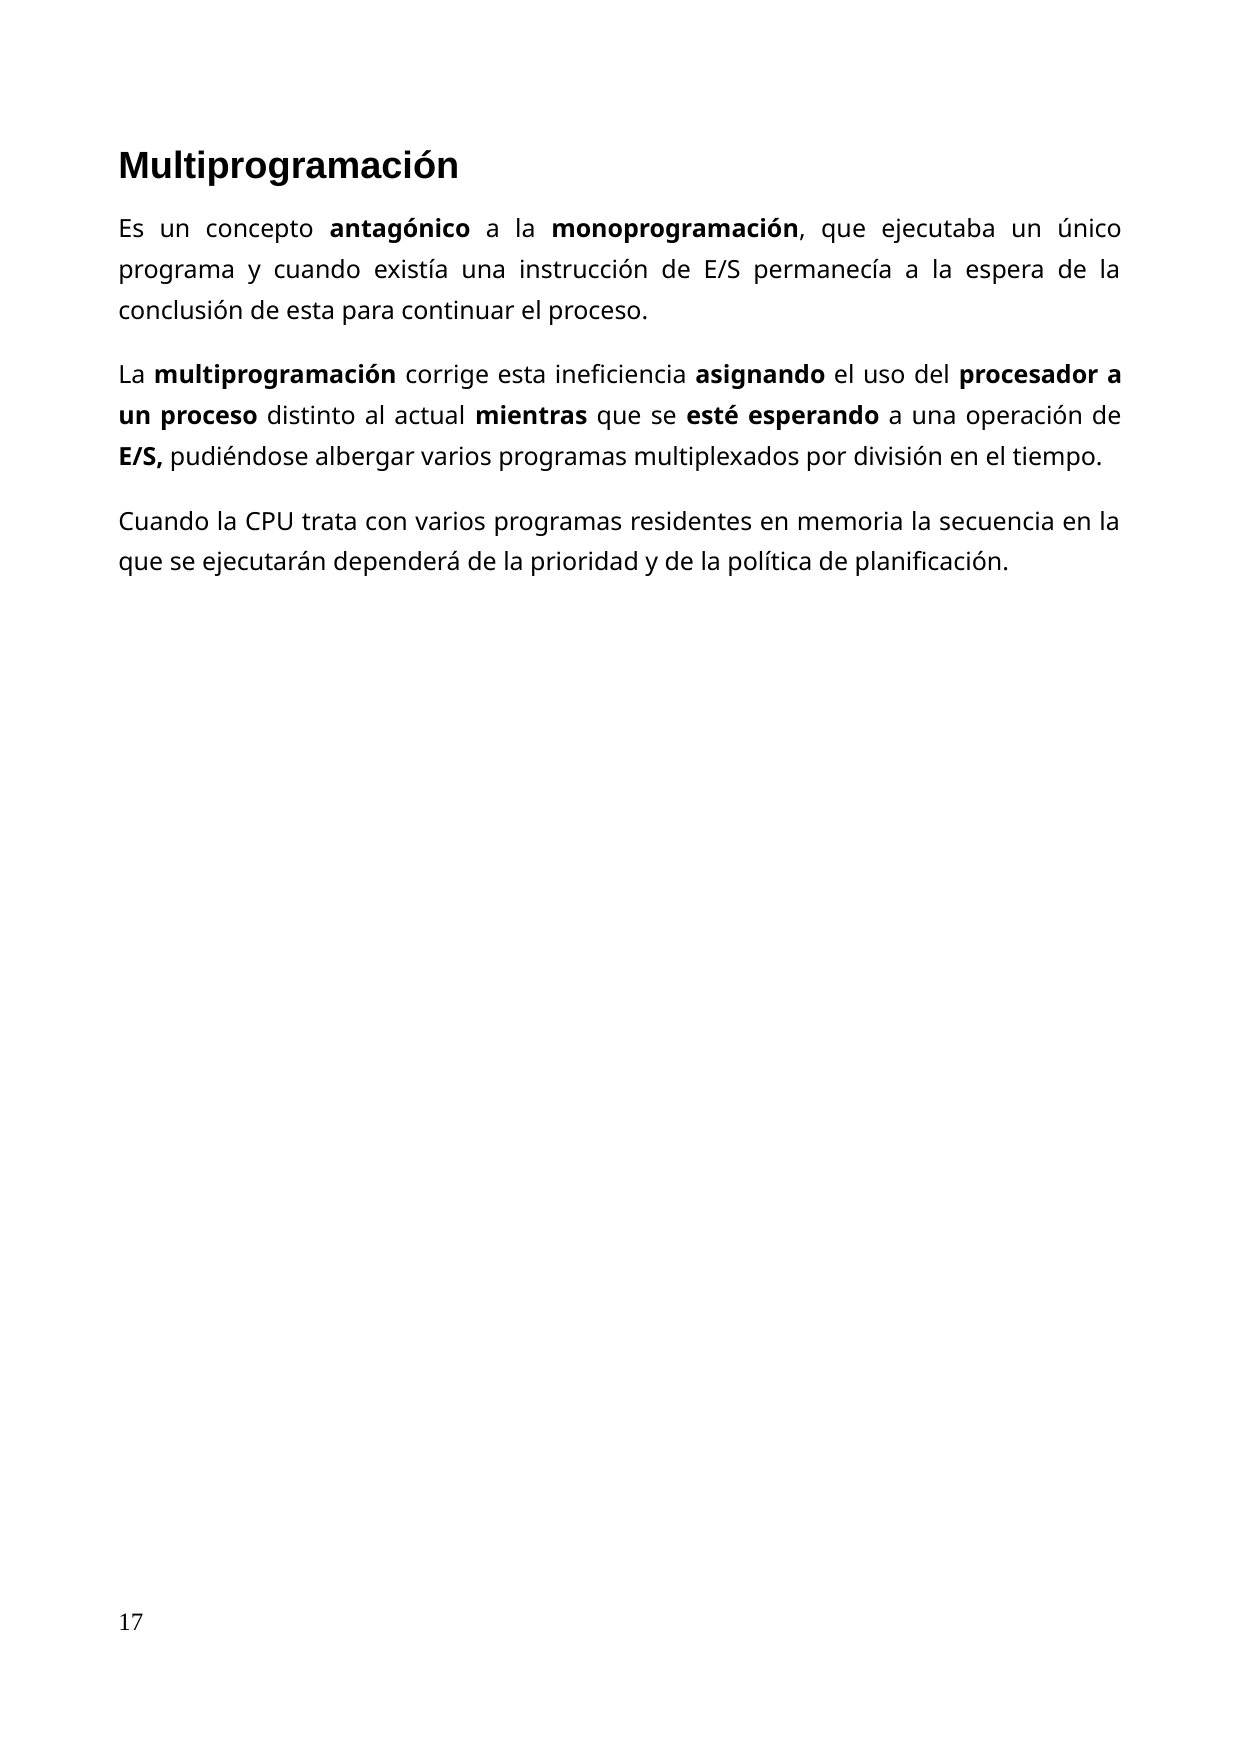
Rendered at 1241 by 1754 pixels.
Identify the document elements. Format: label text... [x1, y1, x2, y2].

subtitle Multiprogramación [118, 143, 1122, 187]
text La multiprogramación corrige esta ineficiencia asignando el uso del procesador a un proceso distinto al actual mientras que se esté esperando a una operación de E/S, pudiéndose albergar varios programas multiplexados por división en el tiempo. [118, 357, 1122, 473]
text Cuando la CPU trata con varios programas residentes en memoria la secuencia en la que se ejecutarán dependerá de la prioridad y de la política de planificación. [118, 503, 1122, 578]
text Es un concepto antagónico a la monoprogramación, que ejecutaba un único programa y cuando existía una instrucción de E/S permanecía a la espera de la conclusión de esta para continuar el proceso. [118, 211, 1122, 327]
